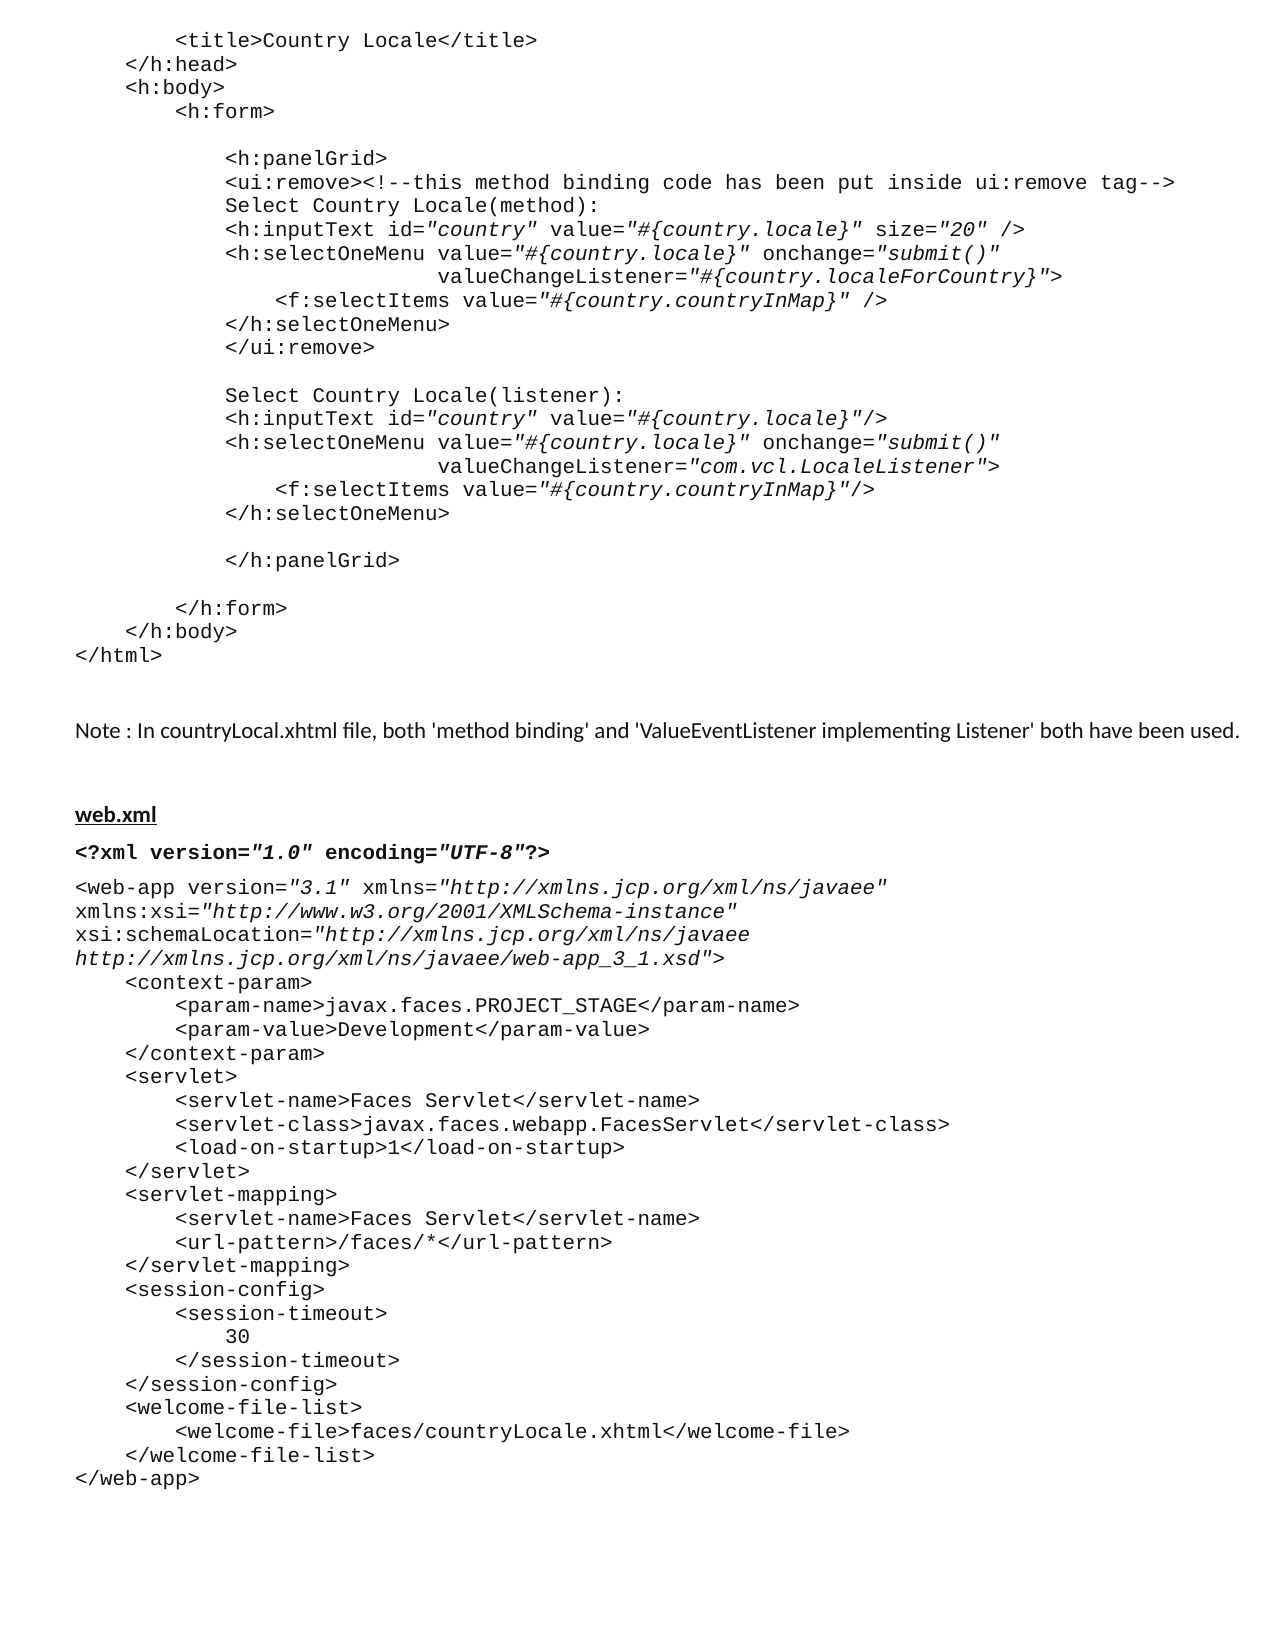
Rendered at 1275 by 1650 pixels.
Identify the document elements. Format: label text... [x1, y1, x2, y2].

text web.xml [75, 800, 1245, 828]
text </h:panelGrid> [75, 550, 1245, 574]
text <h:panelGrid> [75, 148, 1245, 172]
text </session-timeout> [75, 1350, 1245, 1374]
text <h:inputText id="country" value="#{country.locale}"/> [75, 408, 1245, 432]
text <servlet-name>Faces Servlet</servlet-name> [75, 1208, 1245, 1232]
text <h:inputText id="country" value="#{country.locale}" size="20" /> [75, 219, 1245, 243]
text <f:selectItems value="#{country.countryInMap}"/> [75, 479, 1245, 503]
text </web-app> [75, 1468, 1245, 1492]
text </html> [75, 645, 1245, 668]
text valueChangeListener="#{country.localeForCountry}"> [75, 266, 1245, 290]
text <url-pattern>/faces/*</url-pattern> [75, 1232, 1245, 1255]
text </welcome-file-list> [75, 1444, 1245, 1468]
text <session-timeout> [75, 1303, 1245, 1326]
text </h:selectOneMenu> [75, 503, 1245, 527]
text <servlet-class>javax.faces.webapp.FacesServlet</servlet-class> [75, 1113, 1245, 1137]
text <servlet-name>Faces Servlet</servlet-name> [75, 1090, 1245, 1113]
text </ui:remove> [75, 337, 1245, 361]
text <load-on-startup>1</load-on-startup> [75, 1137, 1245, 1161]
text </session-config> [75, 1374, 1245, 1397]
text <context-param> [75, 972, 1245, 995]
text <ui:remove><!--this method binding code has been put inside ui:remove tag--> [75, 172, 1245, 196]
text </h:form> [75, 597, 1245, 621]
text <title>Country Locale</title> [75, 30, 1245, 54]
text </context-param> [75, 1043, 1245, 1066]
text <h:selectOneMenu value="#{country.locale}" onchange="submit()" [75, 432, 1245, 456]
text <session-config> [75, 1279, 1245, 1303]
text <servlet-mapping> [75, 1184, 1245, 1208]
text 30 [75, 1326, 1245, 1350]
text </h:body> [75, 621, 1245, 645]
text </servlet> [75, 1161, 1245, 1184]
text <h:selectOneMenu value="#{country.locale}" onchange="submit()" [75, 243, 1245, 266]
text </servlet-mapping> [75, 1255, 1245, 1279]
text <welcome-file-list> [75, 1397, 1245, 1421]
text <param-value>Development</param-value> [75, 1019, 1245, 1043]
text <f:selectItems value="#{country.countryInMap}" /> [75, 290, 1245, 314]
text <h:form> [75, 101, 1245, 124]
text valueChangeListener="com.vcl.LocaleListener"> [75, 456, 1245, 479]
text </h:head> [75, 54, 1245, 77]
text Select Country Locale(listener): [75, 385, 1245, 408]
text <welcome-file>faces/countryLocale.xhtml</welcome-file> [75, 1421, 1245, 1444]
text Select Country Locale(method): [75, 196, 1245, 219]
text <servlet> [75, 1066, 1245, 1090]
text <?xml version="1.0" encoding="UTF-8"?> [75, 842, 1245, 865]
text Note : In countryLocal.xhtml file, both 'method binding' and 'ValueEventListener implementing Listener' both have been used. [75, 716, 1245, 744]
text </h:selectOneMenu> [75, 314, 1245, 337]
text <h:body> [75, 77, 1245, 101]
text <web-app version="3.1" xmlns="http://xmlns.jcp.org/xml/ns/javaee" xmlns:xsi="http://www.w3.org/2001/XMLSchema-instance" xsi:schemaLocation="http://xmlns.jcp.org/xml/ns/javaee http://xmlns.jcp.org/xml/ns/javaee/web-app_3_1.xsd"> [75, 877, 1245, 972]
text <param-name>javax.faces.PROJECT_STAGE</param-name> [75, 995, 1245, 1019]
